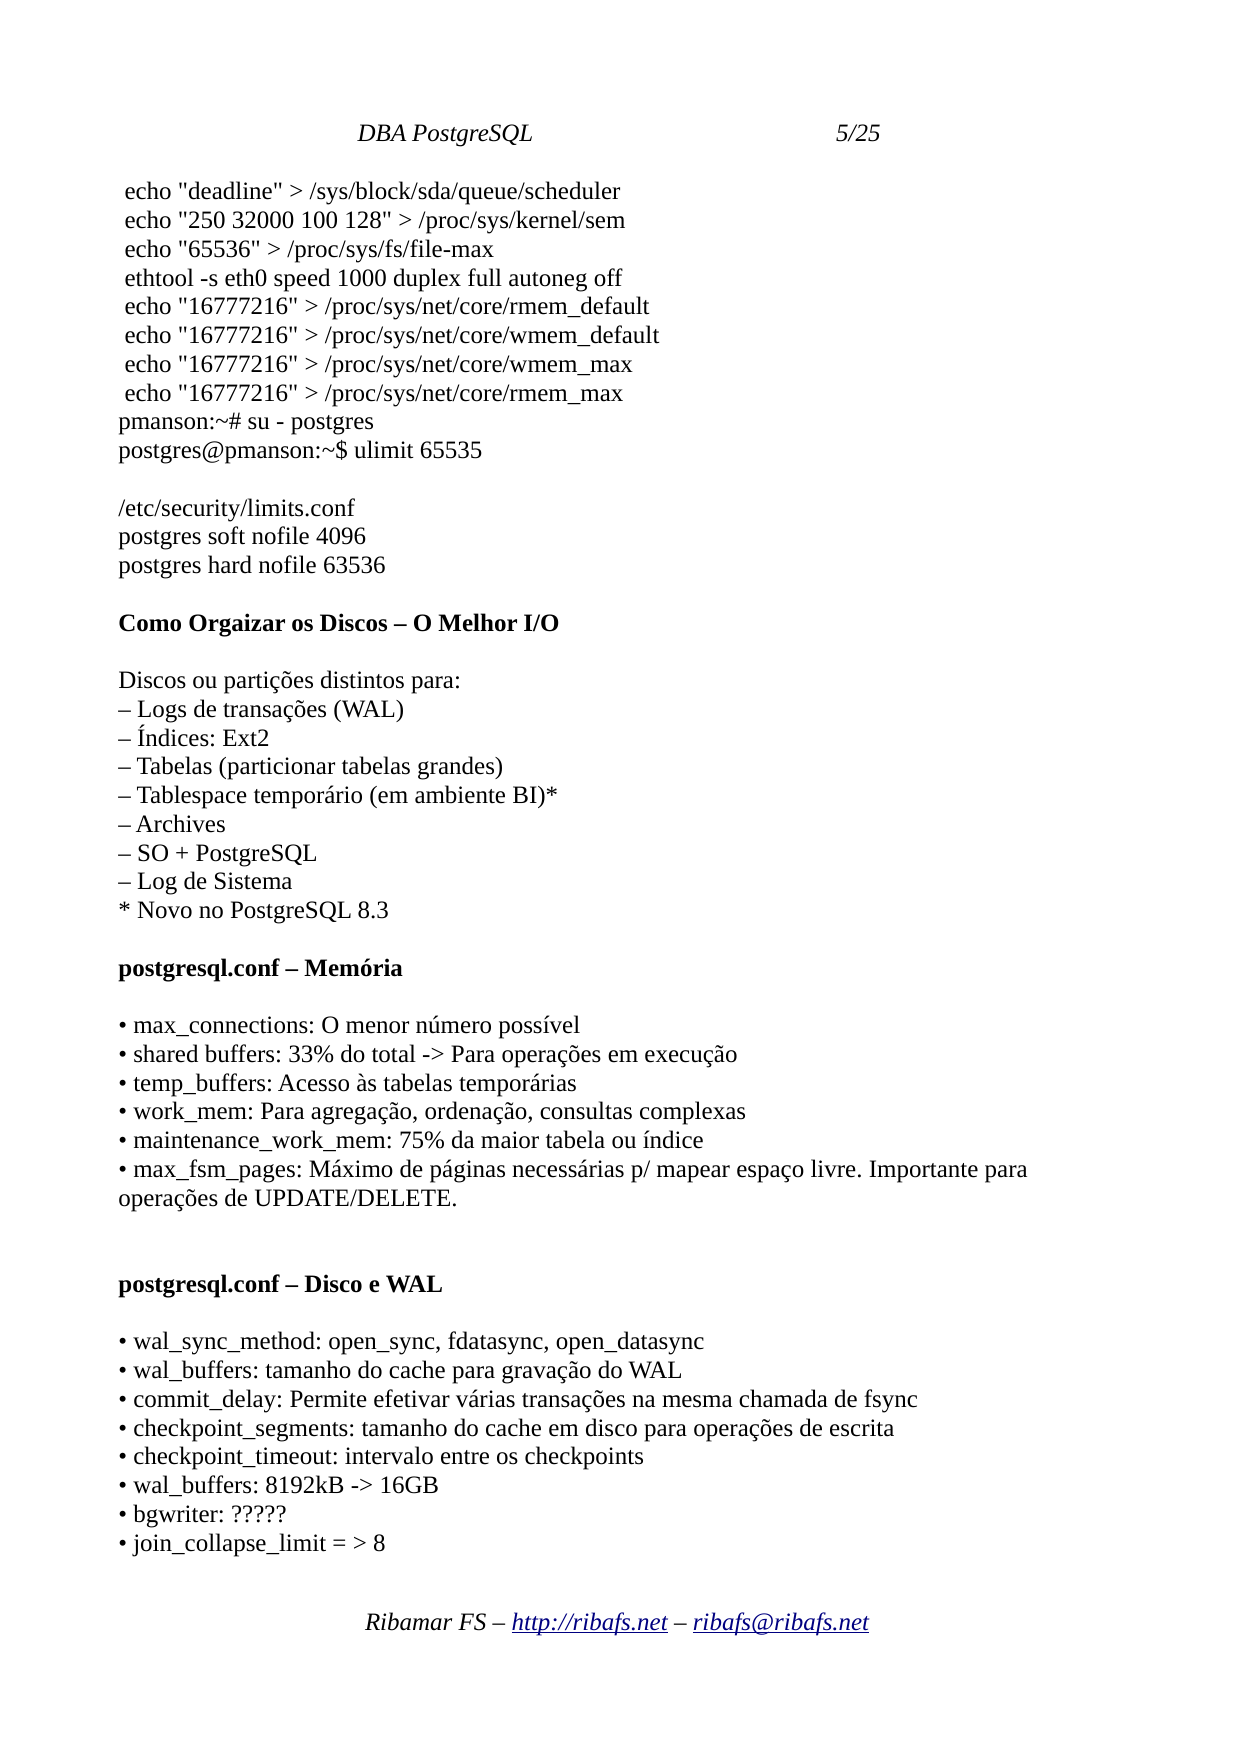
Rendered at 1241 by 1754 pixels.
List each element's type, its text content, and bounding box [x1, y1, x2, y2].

text postgres hard nofile 63536 [118, 550, 1122, 579]
text • wal_buffers: tamanho do cache para gravação do WAL [118, 1355, 1122, 1384]
text echo "deadline" > /sys/block/sda/queue/scheduler [118, 176, 1122, 205]
text postgresql.conf – Disco e WAL [118, 1269, 1122, 1298]
text • bgwriter: ????? [118, 1499, 1122, 1528]
text echo "16777216" > /proc/sys/net/core/rmem_max [118, 378, 1122, 406]
text postgres soft nofile 4096 [118, 521, 1122, 550]
text – Log de Sistema [118, 866, 1122, 895]
text – Índices: Ext2 [118, 723, 1122, 751]
text • maintenance_work_mem: 75% da maior tabela ou índice [118, 1125, 1122, 1154]
text • wal_sync_method: open_sync, fdatasync, open_datasync [118, 1326, 1122, 1355]
text • checkpoint_timeout: intervalo entre os checkpoints [118, 1441, 1122, 1470]
text • max_connections: O menor número possível [118, 1010, 1122, 1039]
text echo "250 32000 100 128" > /proc/sys/kernel/sem [118, 205, 1122, 234]
text ethtool -s eth0 speed 1000 duplex full autoneg off [118, 263, 1122, 291]
text • commit_delay: Permite efetivar várias transações na mesma chamada de fsync [118, 1384, 1122, 1413]
text – Tabelas (particionar tabelas grandes) [118, 751, 1122, 780]
text pmanson:~# su - postgres [118, 406, 1122, 435]
text echo "16777216" > /proc/sys/net/core/wmem_max [118, 349, 1122, 378]
text • join_collapse_limit = > 8 [118, 1528, 1122, 1556]
text Discos ou partições distintos para: [118, 665, 1122, 694]
text – SO + PostgreSQL [118, 838, 1122, 866]
text – Archives [118, 809, 1122, 838]
text echo "16777216" > /proc/sys/net/core/wmem_default [118, 320, 1122, 349]
text postgresql.conf – Memória [118, 953, 1122, 981]
text • checkpoint_segments: tamanho do cache em disco para operações de escrita [118, 1413, 1122, 1441]
text • wal_buffers: 8192kB -> 16GB [118, 1470, 1122, 1499]
text postgres@pmanson:~$ ulimit 65535 [118, 435, 1122, 464]
text • work_mem: Para agregação, ordenação, consultas complexas [118, 1096, 1122, 1125]
text • shared buffers: 33% do total -> Para operações em execução [118, 1039, 1122, 1068]
text * Novo no PostgreSQL 8.3 [118, 895, 1122, 924]
text Como Orgaizar os Discos – O Melhor I/O [118, 608, 1122, 636]
text – Tablespace temporário (em ambiente BI)* [118, 780, 1122, 809]
text echo "65536" > /proc/sys/fs/file-max [118, 234, 1122, 263]
text • max_fsm_pages: Máximo de páginas necessárias p/ mapear espaço livre. Importante para operações de UPDATE/DELETE. [118, 1154, 1122, 1211]
text – Logs de transações (WAL) [118, 694, 1122, 723]
text /etc/security/limits.conf [118, 493, 1122, 521]
text • temp_buffers: Acesso às tabelas temporárias [118, 1068, 1122, 1096]
text echo "16777216" > /proc/sys/net/core/rmem_default [118, 291, 1122, 320]
